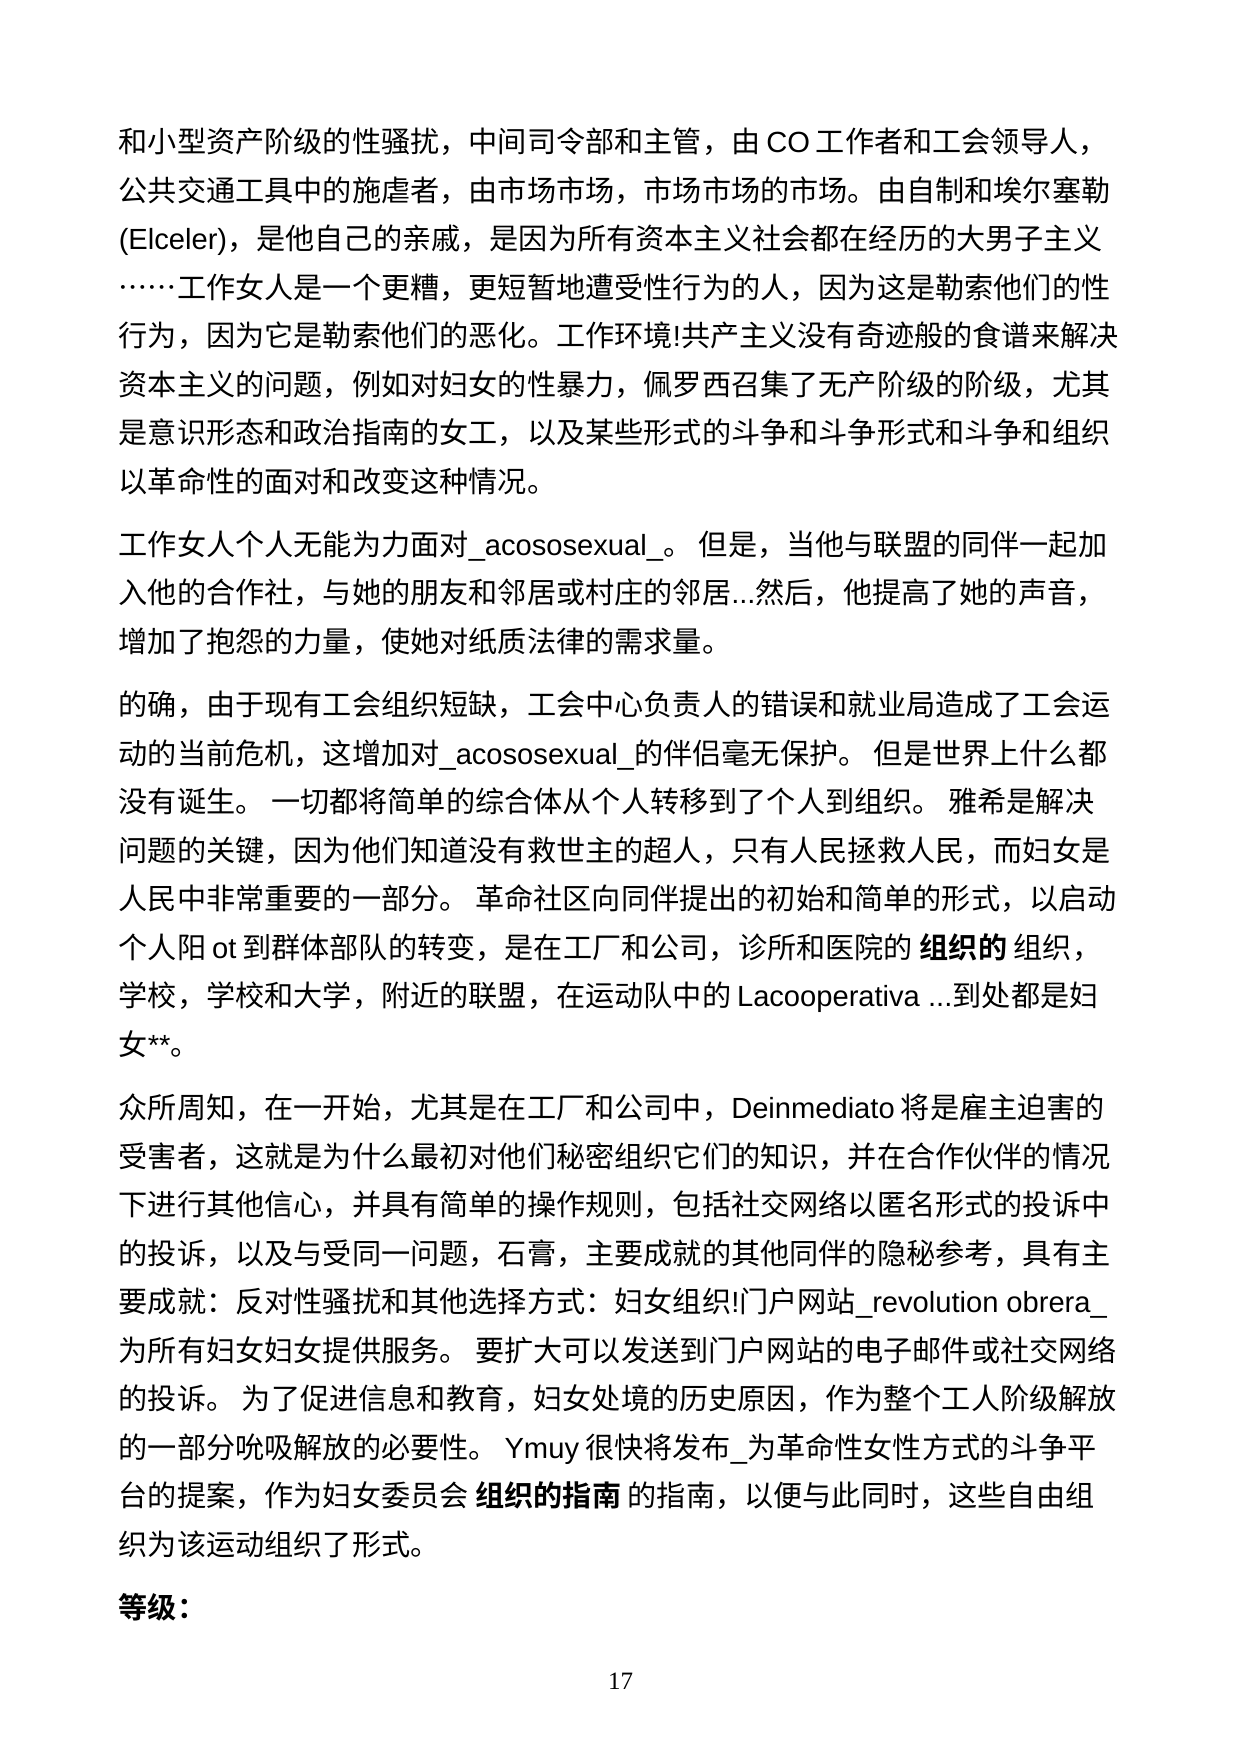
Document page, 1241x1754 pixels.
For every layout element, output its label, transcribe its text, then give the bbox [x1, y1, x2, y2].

text 众所周知，在一开始，尤其是在工厂和公司中，Deinmediato将是雇主迫害的受害者，这就是为什么最初对他们秘密组织它们的知识，并在合作伙伴的情况下进行其他信心，并具有简单的操作规则，包括社交网络以匿名形式的投诉中的投诉，以及与受同一问题，石膏，主要成就的其他同伴的隐秘参考，具有主要成就：反对性骚扰和其他选择方式：妇女组织!门户网站_revolution obrera_为所有妇女妇女提供服务。 要扩大可以发送到门户网站的电子邮件或社交网络的投诉。 为了促进信息和教育，妇女处境的历史原因，作为整个工人阶级解放的一部分吮吸解放的必要性。 Ymuy很快将发布_为革命性女性方式的斗争平台的提案，作为妇女委员会 组织的指南 的指南，以便与此同时，这些自由组织为该运动组织了形式。 [118, 1084, 1122, 1564]
text 工作女人个人无能为力面对_acososexual_。 但是，当他与联盟的同伴一起加入他的合作社，与她的朋友和邻居或村庄的邻居...然后，他提高了她的声音，增加了抱怨的力量，使她对纸质法律的需求量。 [118, 521, 1122, 661]
text 等级： [118, 1584, 1122, 1627]
text 的确，由于现有工会组织短缺，工会中心负责人的错误和就业局造成了工会运动的当前危机，这增加对_acososexual_的伴侣毫无保护。 但是世界上什么都没有诞生。 一切都将简单的综合体从个人转移到了个人到组织。 雅希是解决问题的关键，因为他们知道没有救世主的超人，只有人民拯救人民，而妇女是人民中非常重要的一部分。 革命社区向同伴提出的初始和简单的形式，以启动个人阳ot到群体部队的转变，是在工厂和公司，诊所和医院的 组织的 组织，学校，学校和大学，附近的联盟，在运动队中的Lacooperativa ...到处都是妇女**。 [118, 682, 1122, 1064]
text 和小型资产阶级的性骚扰，中间司令部和主管，由CO工作者和工会领导人，公共交通工具中的施虐者，由市场市场，市场市场的市场。由自制和埃尔塞勒(Elceler)，是他自己的亲戚，是因为所有资本主义社会都在经历的大男子主义……工作女人是一个更糟，更短暂地遭受性行为的人，因为这是勒索他们的性行为，因为它是勒索他们的恶化。工作环境!共产主义没有奇迹般的食谱来解决资本主义的问题，例如对妇女的性暴力，佩罗西召集了无产阶级的阶级，尤其是意识形态和政治指南的女工，以及某些形式的斗争和斗争形式和斗争和组织以革命性的面对和改变这种情况。 [118, 118, 1122, 501]
